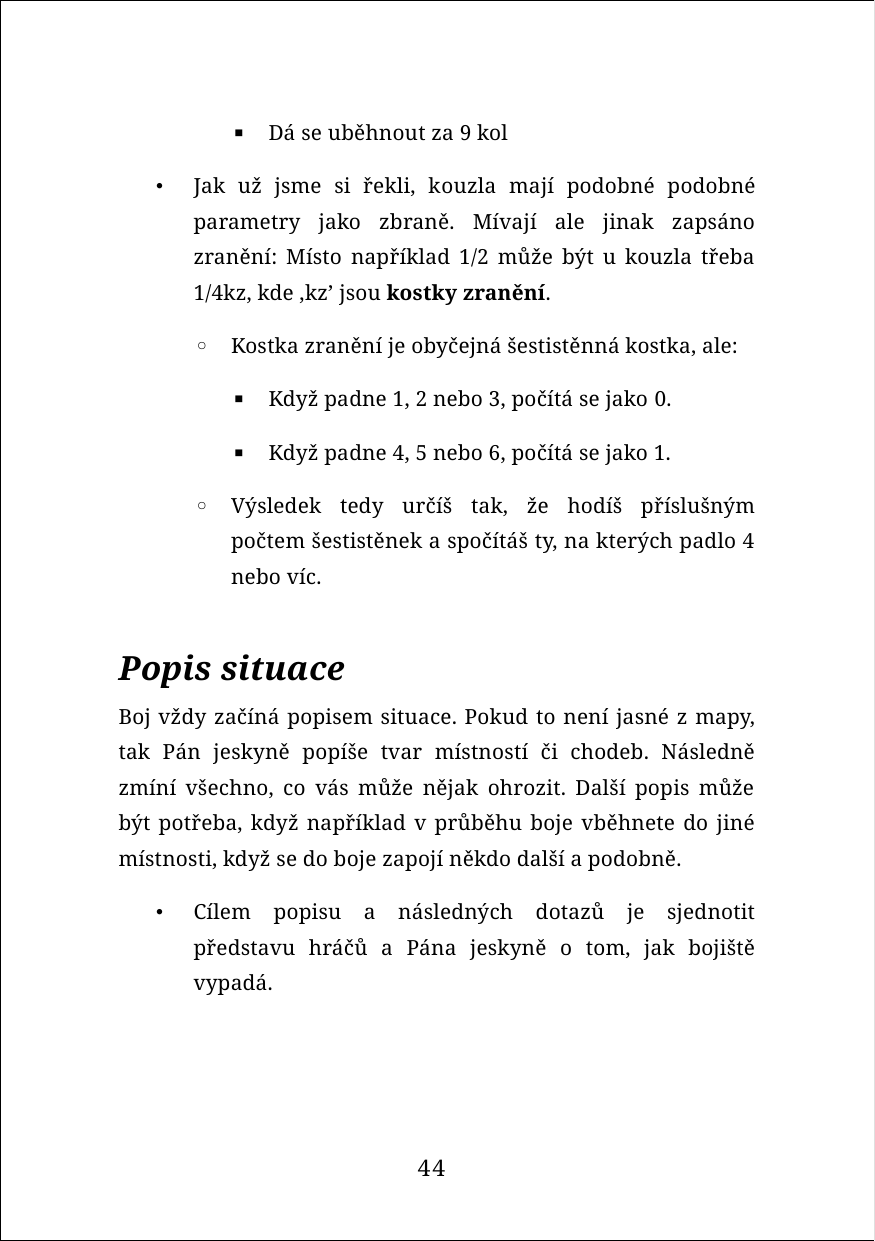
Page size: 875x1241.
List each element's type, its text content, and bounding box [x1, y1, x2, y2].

list Dá se uběhnout za 9 kol [231, 118, 756, 147]
list Cílem popisu a následných dotazů je sjednotit představu hráčů a Pána jeskyně o tom, jak bojiště vypadá. [156, 897, 756, 997]
subtitle Popis situace [118, 645, 756, 690]
text Boj vždy začíná popisem situace. Pokud to není jasné z mapy, tak Pán jeskyně popíše tvar místností či chodeb. Následně zmíní všechno, co vás může nějak ohrozit. Další popis může být potřeba, když například v průběhu boje vběhnete do jiné místnosti, když se do boje zapojí někdo další a podobně. [118, 702, 756, 872]
list Kostka zranění je obyčejná šestistěnná kostka, ale: [193, 331, 756, 360]
list Když padne 1, 2 nebo 3, počítá se jako 0. [231, 384, 756, 413]
list Jak už jsme si řekli, kouzla mají podobné podobné parametry jako zbraně. Mívají ale jinak zapsáno zranění: Místo například 1/2 může být u kouzla třeba 1/4kz, kde ‚kz’ jsou kostky zranění. [156, 171, 756, 306]
list Když padne 4, 5 nebo 6, počítá se jako 1. [231, 438, 756, 466]
list Výsledek tedy určíš tak, že hodíš příslušným počtem šestistěnek a spočítáš ty, na kterých padlo 4 nebo víc. [193, 491, 756, 590]
